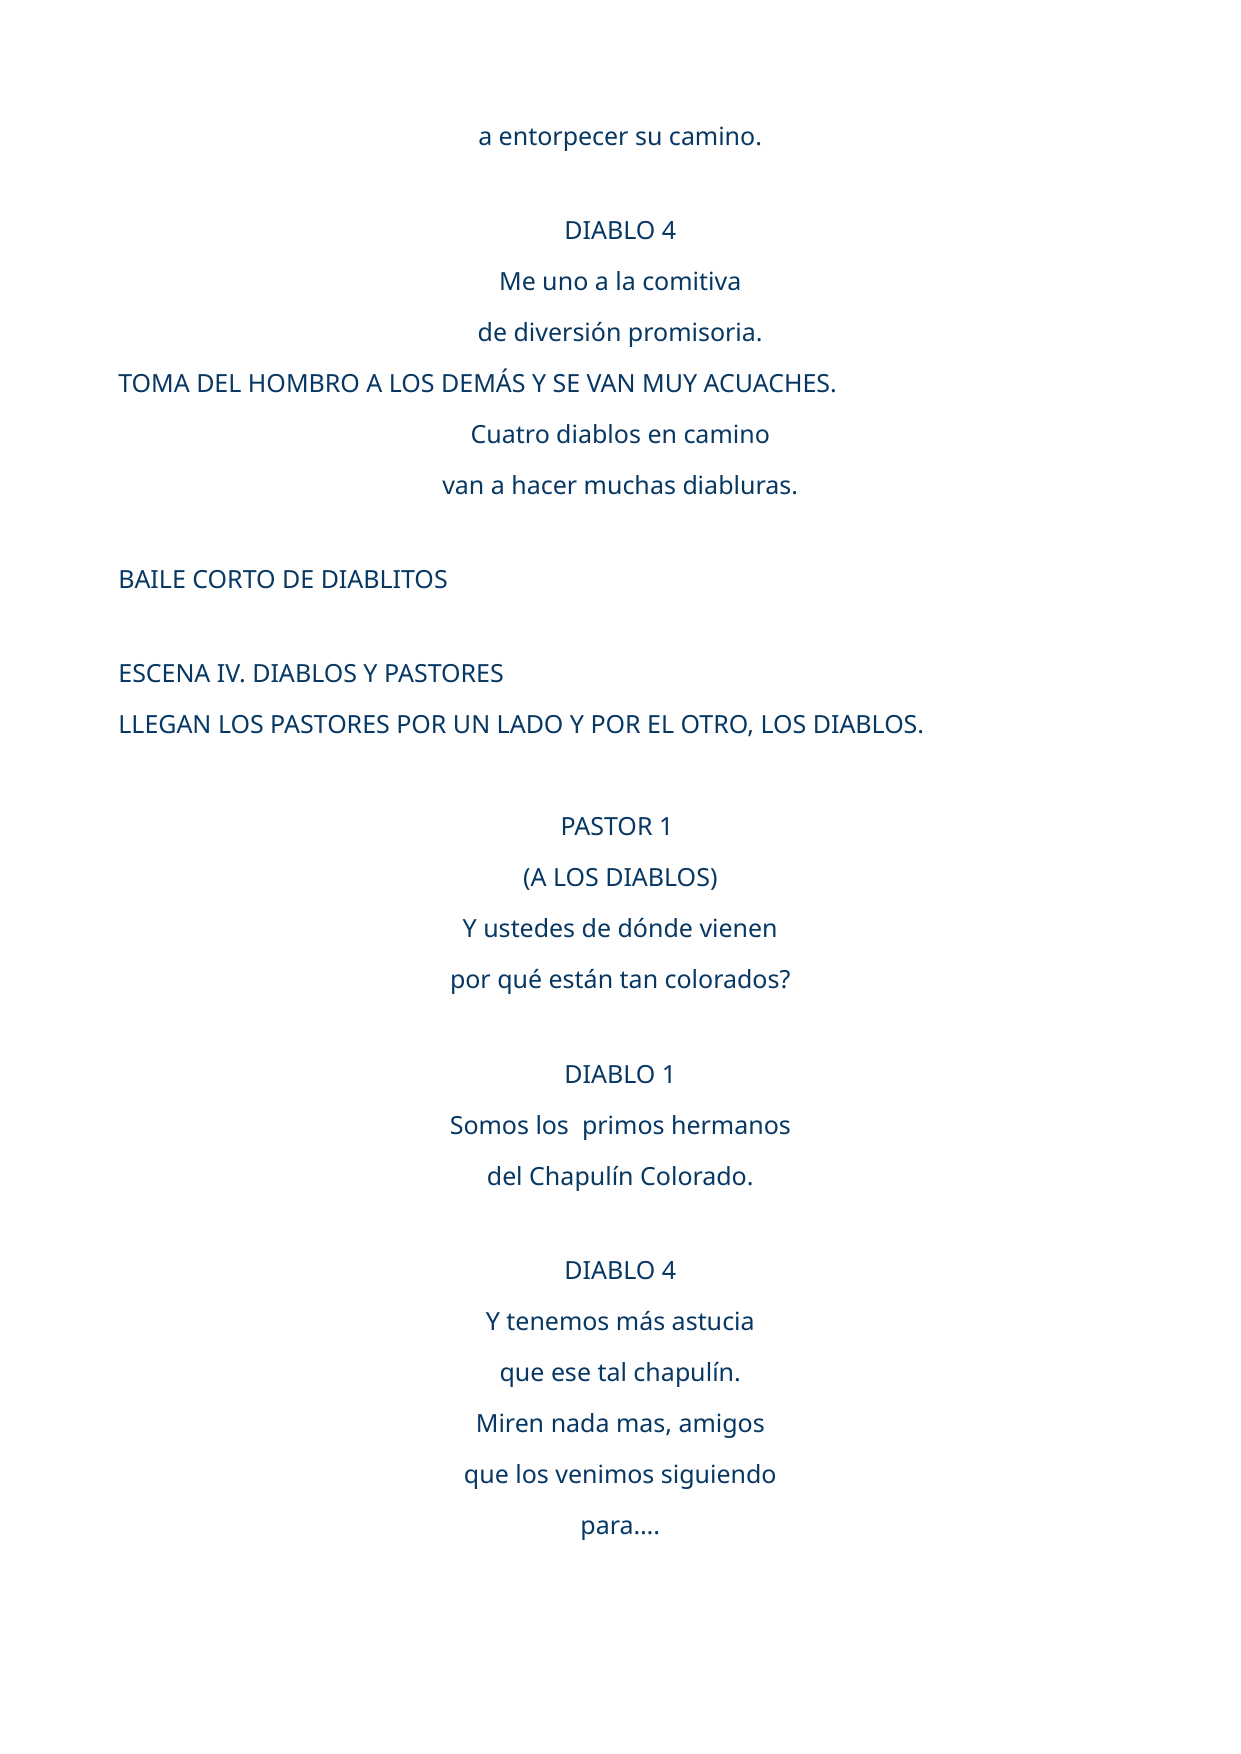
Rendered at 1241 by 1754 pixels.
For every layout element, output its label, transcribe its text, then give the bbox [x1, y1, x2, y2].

text Somos los primos hermanos [118, 1107, 1122, 1141]
text van a hacer muchas diabluras. [118, 467, 1122, 502]
text Cuatro diablos en camino [118, 416, 1122, 451]
text que ese tal chapulín. [118, 1354, 1122, 1389]
text Miren nada mas, amigos [118, 1406, 1122, 1440]
text Y ustedes de dónde vienen [118, 911, 1122, 945]
text para…. [118, 1508, 1122, 1542]
text PASTOR 1 [118, 809, 1122, 843]
text DIABLO 4 [118, 212, 1122, 246]
text DIABLO 1 [118, 1056, 1122, 1090]
text de diversión promisoria. [118, 314, 1122, 348]
text LLEGAN LOS PASTORES POR UN LADO Y POR EL OTRO, LOS DIABLOS. [118, 707, 1122, 741]
text TOMA DEL HOMBRO A LOS DEMÁS Y SE VAN MUY ACUACHES. [118, 365, 1122, 399]
text BAILE CORTO DE DIABLITOS [118, 562, 1122, 596]
text DIABLO 4 [118, 1252, 1122, 1287]
text que los venimos siguiendo [118, 1457, 1122, 1491]
text por qué están tan colorados? [118, 962, 1122, 996]
text del Chapulín Colorado. [118, 1158, 1122, 1192]
text ESCENA IV. DIABLOS Y PASTORES [118, 656, 1122, 690]
text Me uno a la comitiva [118, 263, 1122, 297]
text a entorpecer su camino. [118, 118, 1122, 152]
text Y tenemos más astucia [118, 1303, 1122, 1338]
text (A LOS DIABLOS) [118, 860, 1122, 894]
